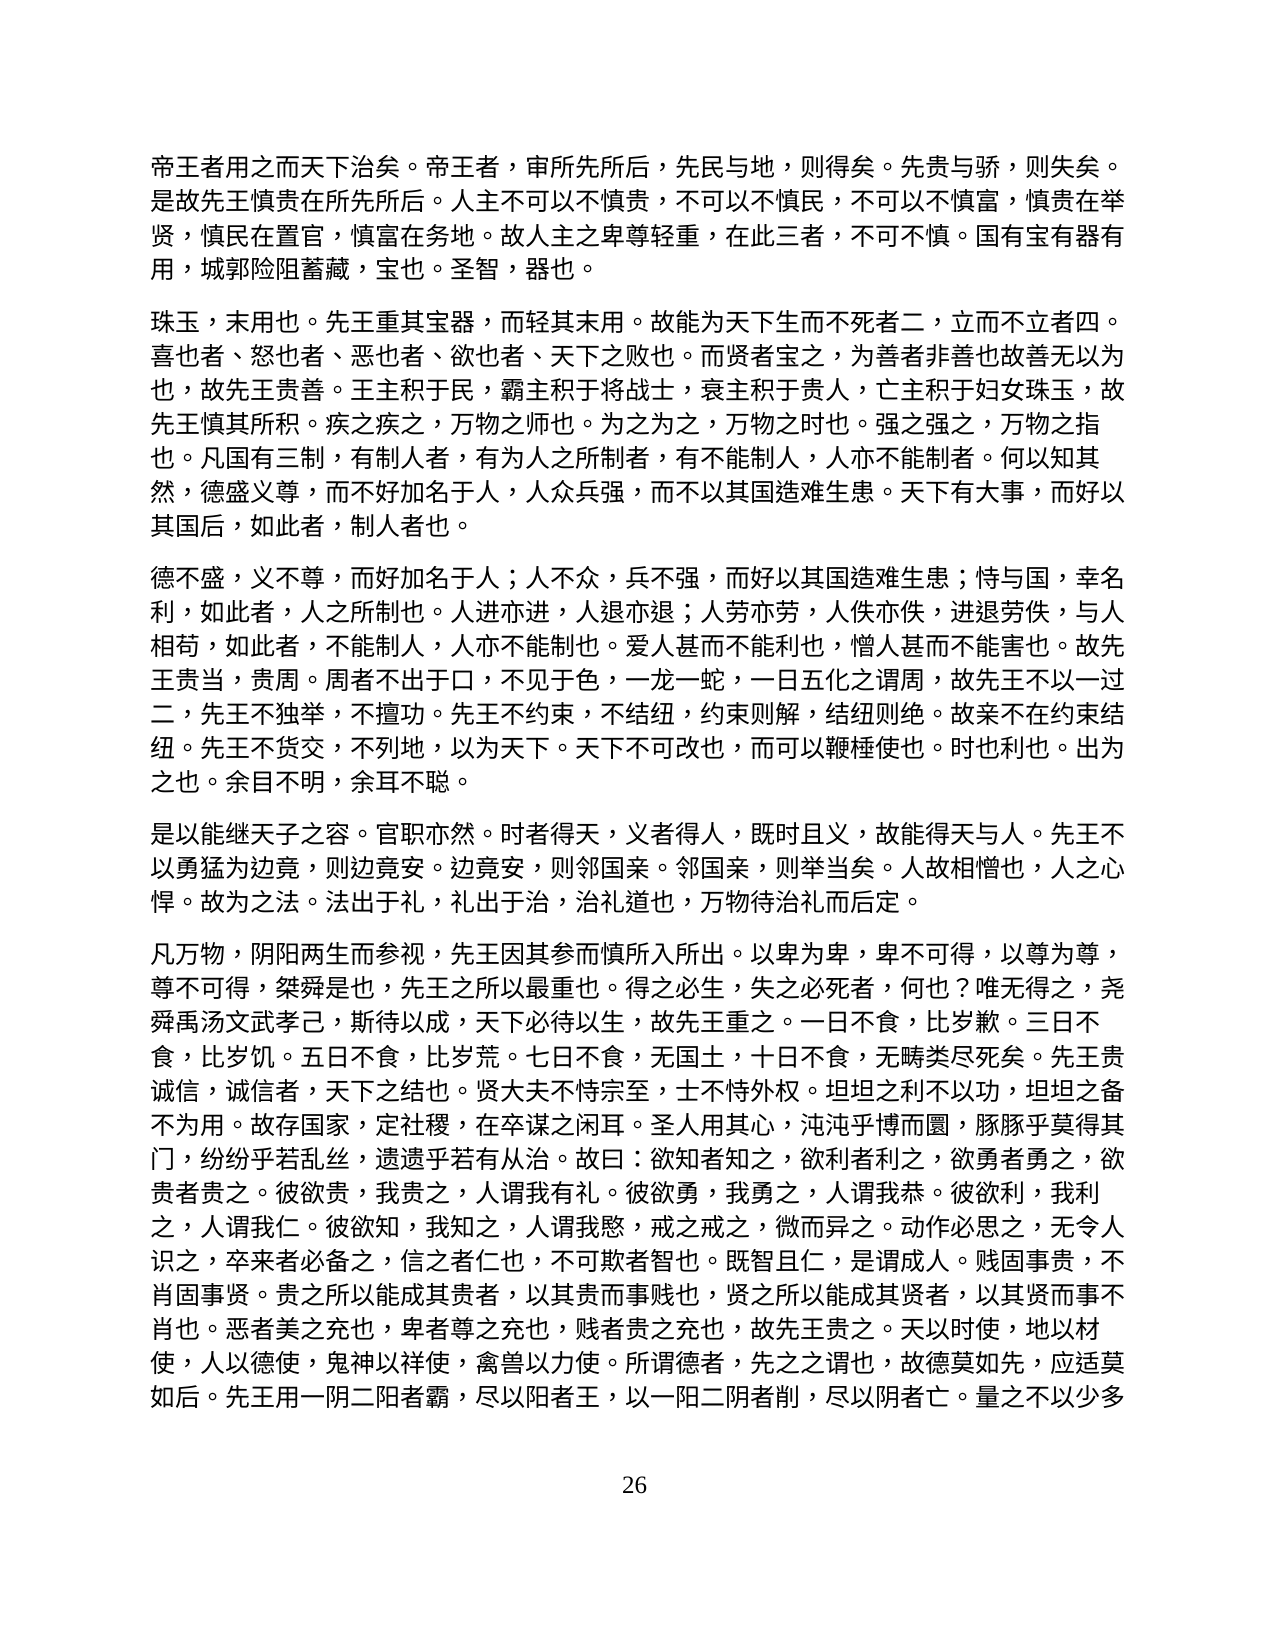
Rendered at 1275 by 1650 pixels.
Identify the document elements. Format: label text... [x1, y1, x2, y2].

text 凡万物，阴阳两生而参视，先王因其参而慎所入所出。以卑为卑，卑不可得，以尊为尊，尊不可得，桀舜是也，先王之所以最重也。得之必生，失之必死者，何也？唯无得之，尧舜禹汤文武孝己，斯待以成，天下必待以生，故先王重之。一日不食，比岁歉。三日不食，比岁饥。五日不食，比岁荒。七日不食，无国土，十日不食，无畴类尽死矣。先王贵诚信，诚信者，天下之结也。贤大夫不恃宗至，士不恃外权。坦坦之利不以功，坦坦之备不为用。故存国家，定社稷，在卒谋之闲耳。圣人用其心，沌沌乎博而圜，豚豚乎莫得其门，纷纷乎若乱丝，遗遗乎若有从治。故曰：欲知者知之，欲利者利之，欲勇者勇之，欲贵者贵之。彼欲贵，我贵之，人谓我有礼。彼欲勇，我勇之，人谓我恭。彼欲利，我利之，人谓我仁。彼欲知，我知之，人谓我愍，戒之戒之，微而异之。动作必思之，无令人识之，卒来者必备之，信之者仁也，不可欺者智也。既智且仁，是谓成人。贱固事贵，不肖固事贤。贵之所以能成其贵者，以其贵而事贱也，贤之所以能成其贤者，以其贤而事不肖也。恶者美之充也，卑者尊之充也，贱者贵之充也，故先王贵之。天以时使，地以材使，人以德使，鬼神以祥使，禽兽以力使。所谓德者，先之之谓也，故德莫如先，应适莫如后。先王用一阴二阳者霸，尽以阳者王，以一阳二阴者削，尽以阴者亡。量之不以少多 [150, 937, 1125, 1414]
text 珠玉，末用也。先王重其宝器，而轻其末用。故能为天下生而不死者二，立而不立者四。喜也者、怒也者、恶也者、欲也者、天下之败也。而贤者宝之，为善者非善也故善无以为也，故先王贵善。王主积于民，霸主积于将战士，衰主积于贵人，亡主积于妇女珠玉，故先王慎其所积。疾之疾之，万物之师也。为之为之，万物之时也。强之强之，万物之指也。凡国有三制，有制人者，有为人之所制者，有不能制人，人亦不能制者。何以知其然，德盛义尊，而不好加名于人，人众兵强，而不以其国造难生患。天下有大事，而好以其国后，如此者，制人者也。 [150, 304, 1125, 543]
text 帝王者用之而天下治矣。帝王者，审所先所后，先民与地，则得矣。先贵与骄，则失矣。是故先王慎贵在所先所后。人主不可以不慎贵，不可以不慎民，不可以不慎富，慎贵在举贤，慎民在置官，慎富在务地。故人主之卑尊轻重，在此三者，不可不慎。国有宝有器有用，城郭险阻蓄藏，宝也。圣智，器也。 [150, 150, 1125, 286]
text 德不盛，义不尊，而好加名于人；人不众，兵不强，而好以其国造难生患；恃与国，幸名利，如此者，人之所制也。人进亦进，人退亦退；人劳亦劳，人佚亦佚，进退劳佚，与人相苟，如此者，不能制人，人亦不能制也。爱人甚而不能利也，憎人甚而不能害也。故先王贵当，贵周。周者不出于口，不见于色，一龙一蛇，一日五化之谓周，故先王不以一过二，先王不独举，不擅功。先王不约束，不结纽，约束则解，结纽则绝。故亲不在约束结纽。先王不货交，不列地，以为天下。天下不可改也，而可以鞭棰使也。时也利也。出为之也。余目不明，余耳不聪。 [150, 561, 1125, 799]
text 是以能继天子之容。官职亦然。时者得天，义者得人，既时且义，故能得天与人。先王不以勇猛为边竟，则边竟安。边竟安，则邻国亲。邻国亲，则举当矣。人故相憎也，人之心悍。故为之法。法出于礼，礼出于治，治礼道也，万物待治礼而后定。 [150, 817, 1125, 919]
